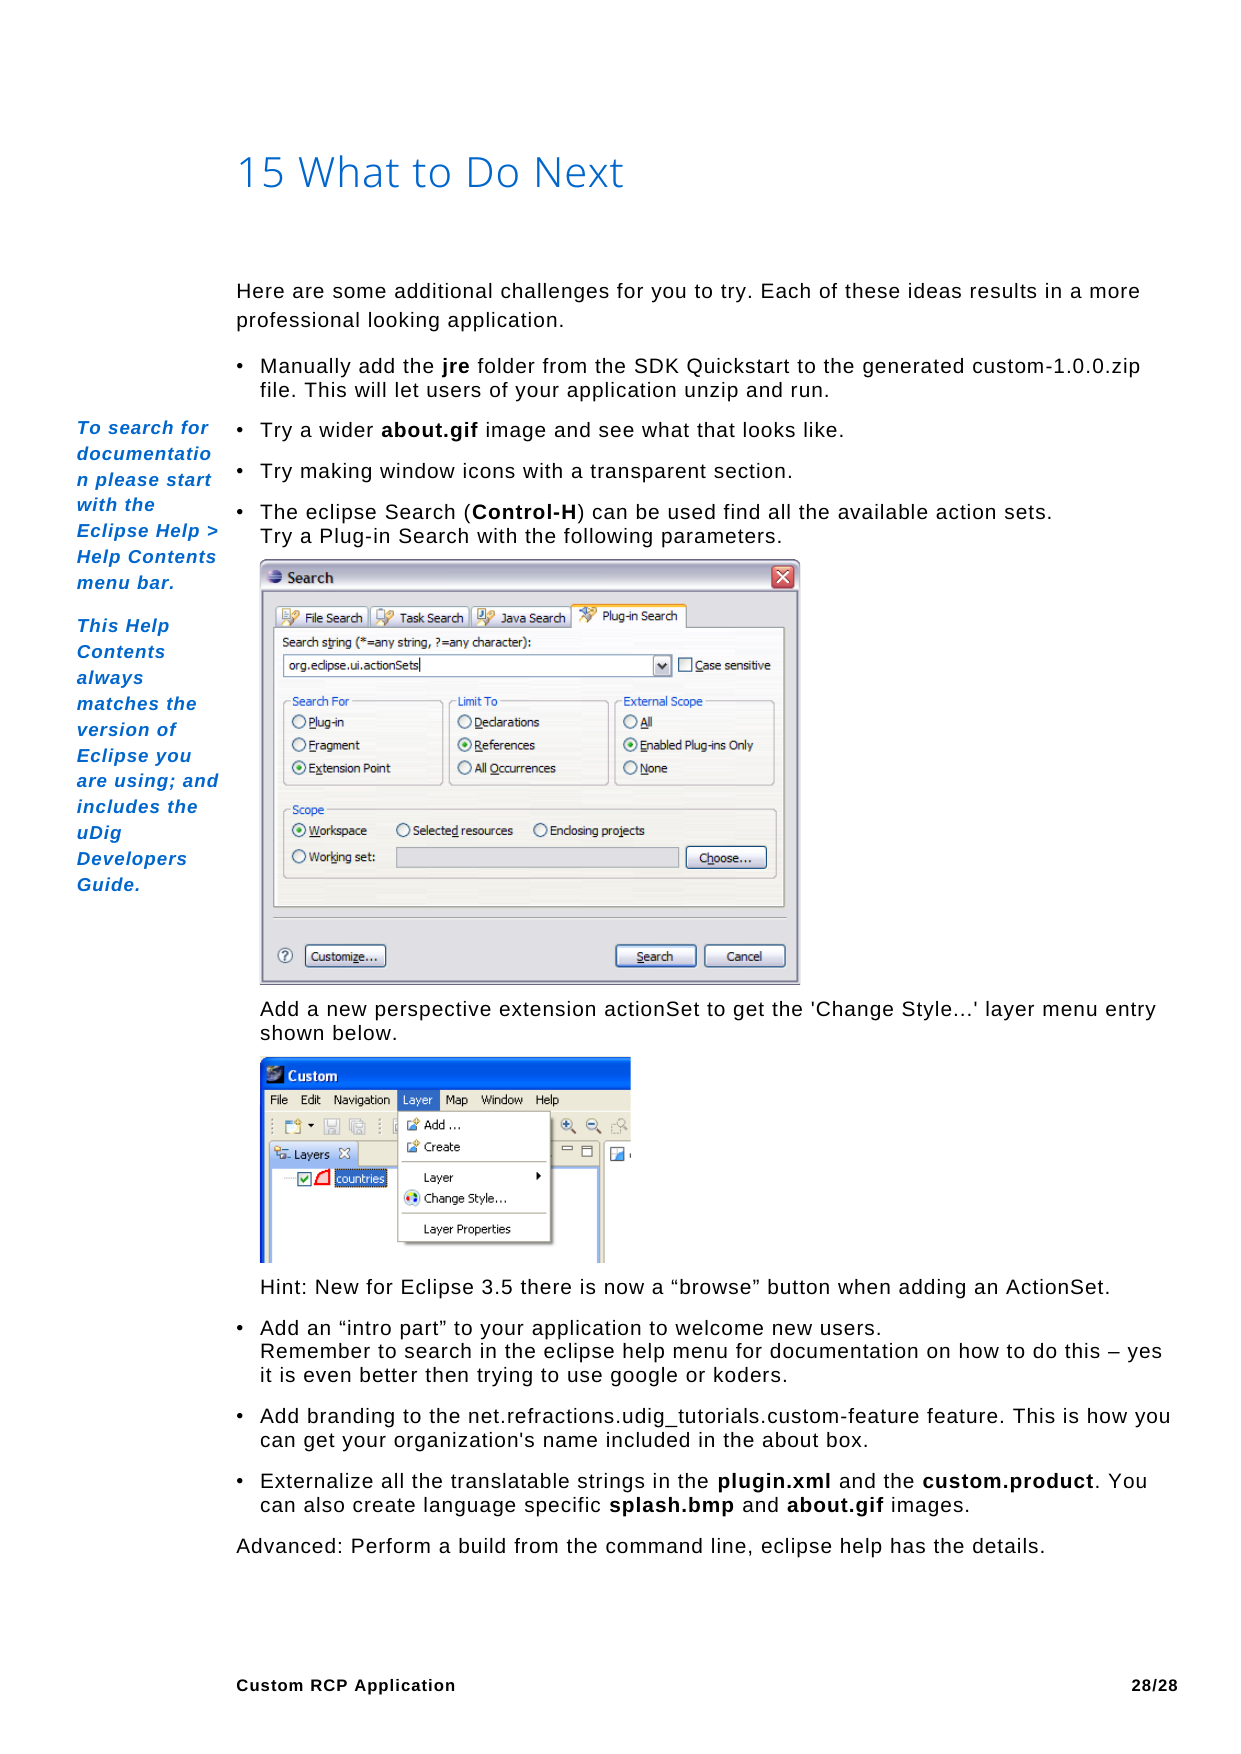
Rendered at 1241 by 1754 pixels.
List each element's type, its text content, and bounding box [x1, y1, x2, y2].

list Try a wider about.gif image and see what that looks like. [236, 418, 1181, 442]
list Add branding to the net.refractions.udig_tutorials.custom-feature feature. This is how you can get your organization's name included in the about box. [236, 1404, 1181, 1452]
list Add an “intro part” to your application to welcome new users. Remember to search in the eclipse help menu for documentation on how to do this – yes it is even better then trying to use google or koders. [236, 1315, 1181, 1387]
text This Help Contents always matches the version of Eclipse you are using; and includes the uDig Developers Guide. [77, 615, 221, 895]
list Externalize all the translatable strings in the plugin.xml and the custom.product. You can also create language specific splash.bmp and about.gif images. [236, 1469, 1181, 1517]
text Advanced: Perform a build from the command line, eclipse help has the details. [236, 1534, 1181, 1558]
list The eclipse Search (Control-H) can be used find all the available action sets. Try a Plug-in Search with the following parameters. Add a new perspective extension actionSet to get the 'Change Style...' layer menu entry shown below. Hint: New for Eclipse 3.5 there is now a “browse” button when adding an ActionSet. [236, 500, 1181, 1299]
picture [259, 559, 801, 985]
subtitle What to Do Next [236, 143, 1181, 200]
text To search for documentation please start with the Eclipse Help > Help Contents menu bar. [77, 417, 221, 593]
list Try making window icons with a transparent section. [236, 459, 1181, 483]
text Here are some additional challenges for you to try. Each of these ideas results in a more professional looking application. [236, 279, 1181, 332]
list Manually add the jre folder from the SDK Quickstart to the generated custom-1.0.0.zip file. This will let users of your application unzip and run. [236, 354, 1181, 402]
